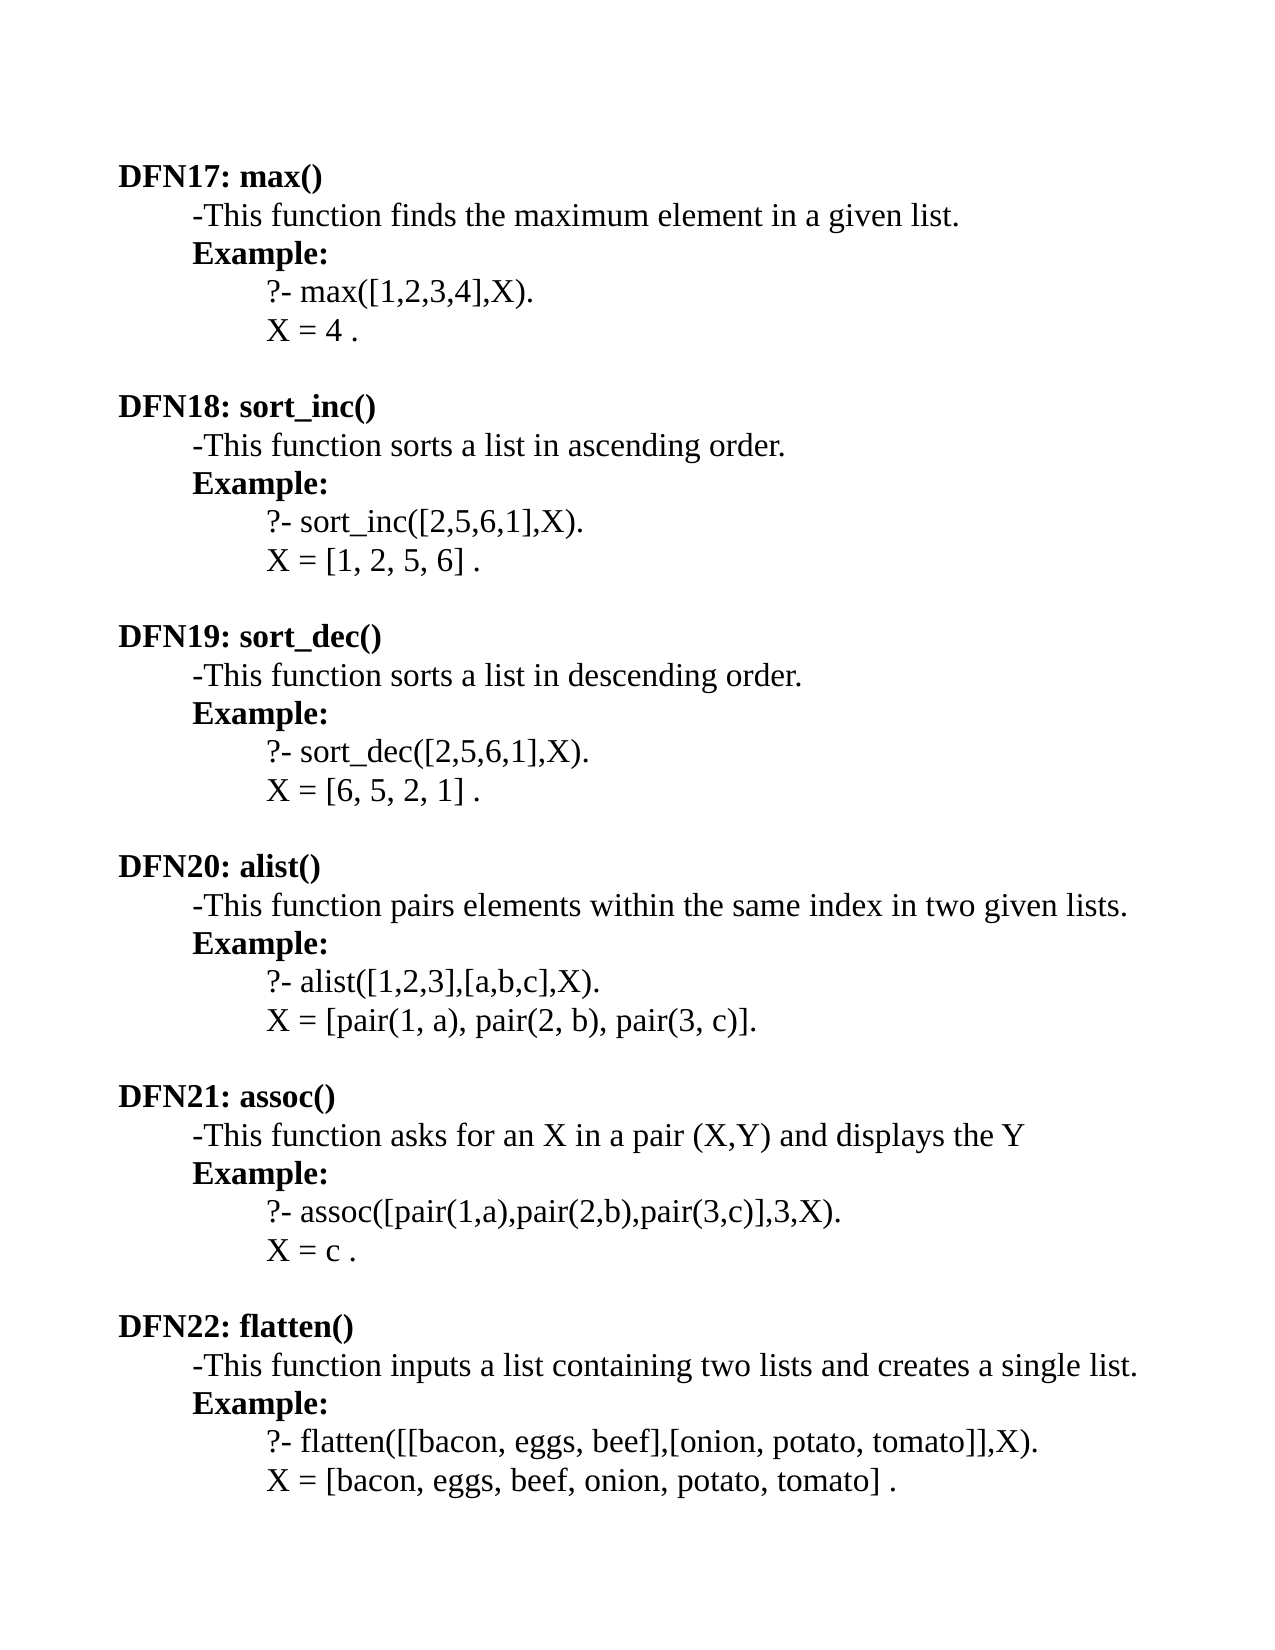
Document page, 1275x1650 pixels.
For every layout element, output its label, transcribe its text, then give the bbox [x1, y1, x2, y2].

text X = 4 . [118, 310, 1157, 348]
text DFN21: assoc() [118, 1076, 1157, 1115]
text ?- assoc([pair(1,a),pair(2,b),pair(3,c)],3,X). [118, 1191, 1157, 1230]
text ?- flatten([[bacon, eggs, beef],[onion, potato, tomato]],X). [118, 1421, 1157, 1460]
text ?- sort_dec([2,5,6,1],X). [118, 731, 1157, 770]
text DFN18: sort_inc() [118, 386, 1157, 425]
text DFN20: alist() [118, 846, 1157, 885]
text Example: [118, 693, 1157, 731]
text -This function pairs elements within the same index in two given lists. [118, 885, 1157, 923]
text DFN19: sort_dec() [118, 616, 1157, 655]
text X = c . [118, 1230, 1157, 1268]
text DFN22: flatten() [118, 1306, 1157, 1345]
text X = [1, 2, 5, 6] . [118, 540, 1157, 578]
text -This function finds the maximum element in a given list. [118, 195, 1157, 233]
text ?- max([1,2,3,4],X). [118, 271, 1157, 310]
text ?- sort_inc([2,5,6,1],X). [118, 501, 1157, 540]
text Example: [118, 1153, 1157, 1191]
text ?- alist([1,2,3],[a,b,c],X). [118, 961, 1157, 1000]
text -This function sorts a list in ascending order. [118, 425, 1157, 463]
text DFN17: max() [118, 156, 1157, 195]
text Example: [118, 923, 1157, 961]
text -This function asks for an X in a pair (X,Y) and displays the Y [118, 1115, 1157, 1153]
text X = [bacon, eggs, beef, onion, potato, tomato] . [118, 1460, 1157, 1498]
text Example: [118, 463, 1157, 501]
text X = [6, 5, 2, 1] . [118, 770, 1157, 808]
text -This function inputs a list containing two lists and creates a single list. [118, 1345, 1157, 1383]
text -This function sorts a list in descending order. [118, 655, 1157, 693]
text Example: [118, 1383, 1157, 1421]
text X = [pair(1, a), pair(2, b), pair(3, c)]. [118, 1000, 1157, 1038]
text Example: [118, 233, 1157, 271]
